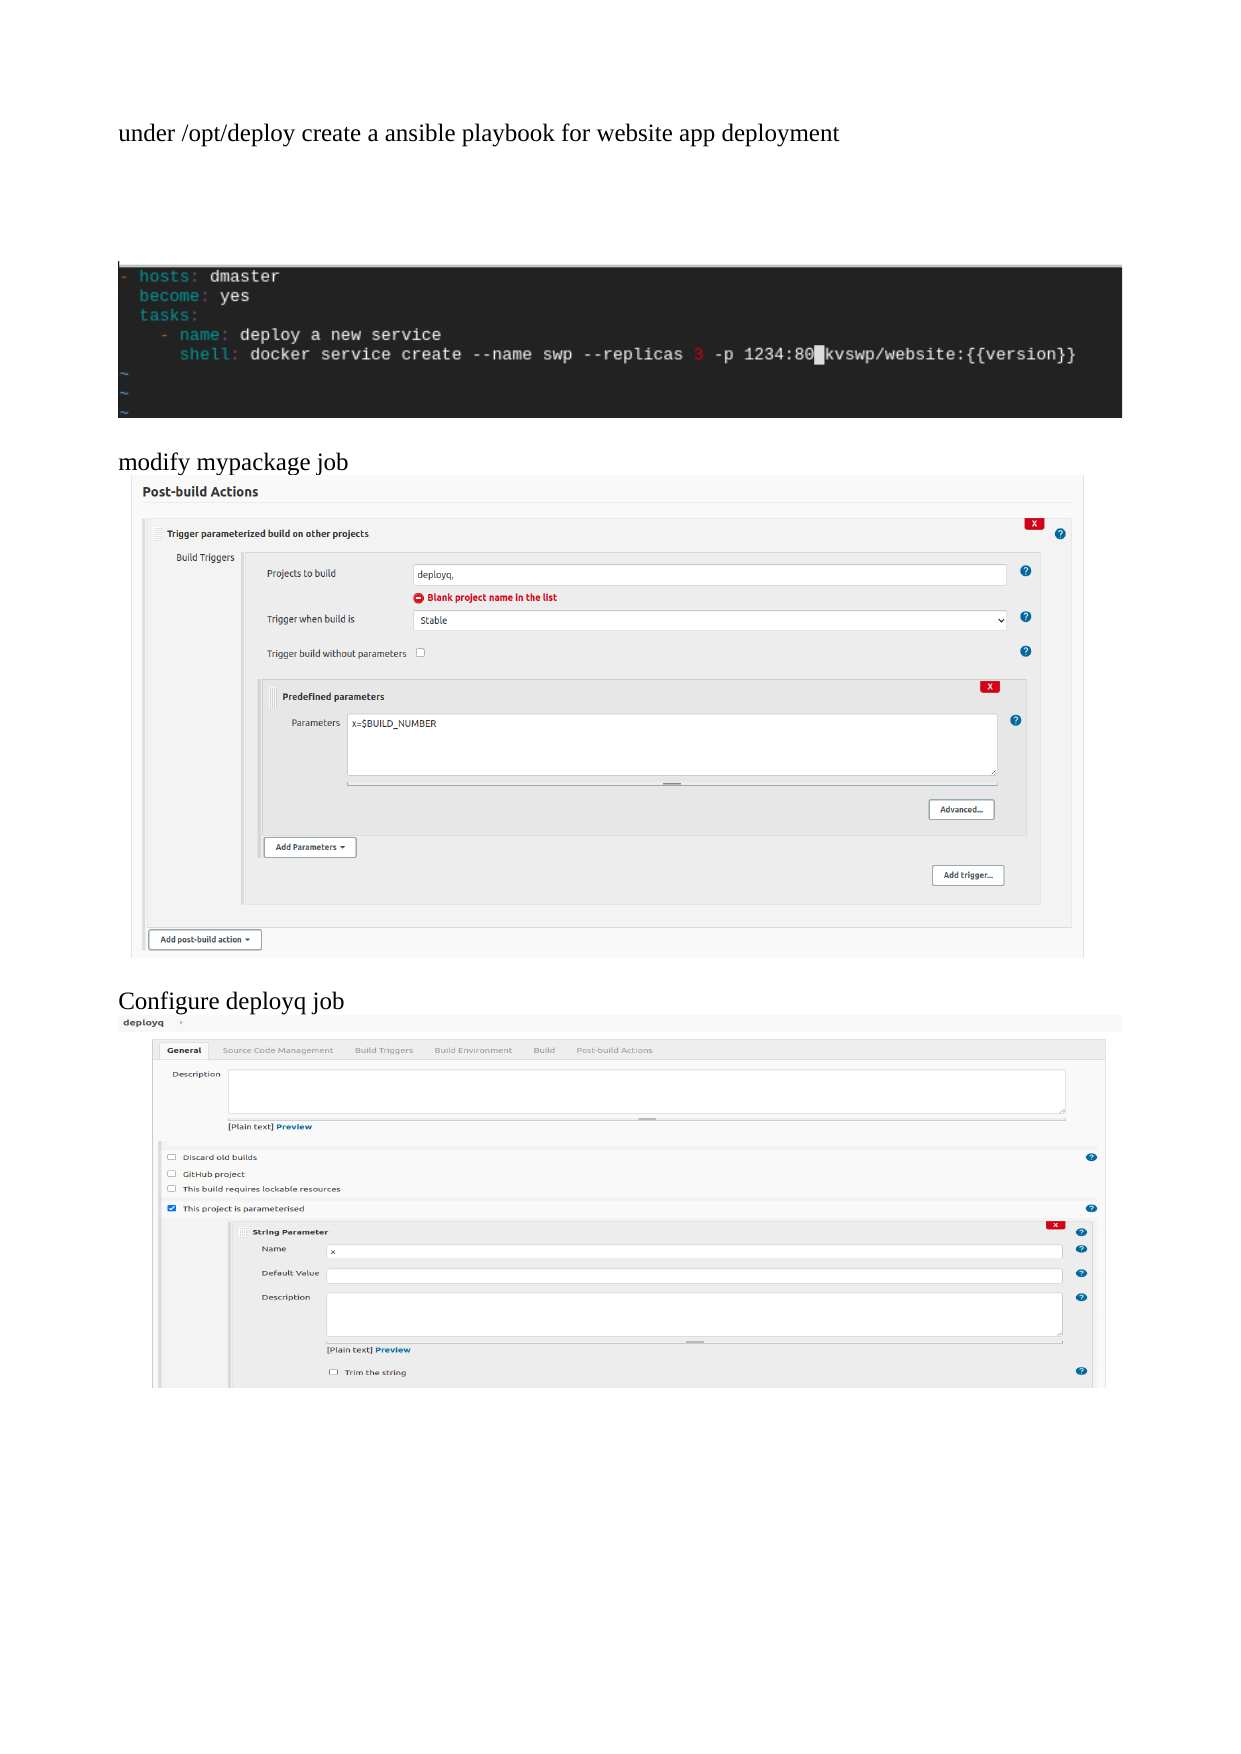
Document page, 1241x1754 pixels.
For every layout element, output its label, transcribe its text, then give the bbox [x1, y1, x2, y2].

text under /opt/deploy create a ansible playbook for website app deployment [118, 118, 1122, 147]
text Configure deployq job [118, 986, 1122, 1015]
text modify mypackage job [118, 447, 1122, 475]
picture [118, 475, 1123, 958]
picture [118, 261, 1123, 418]
picture [118, 1015, 1123, 1388]
